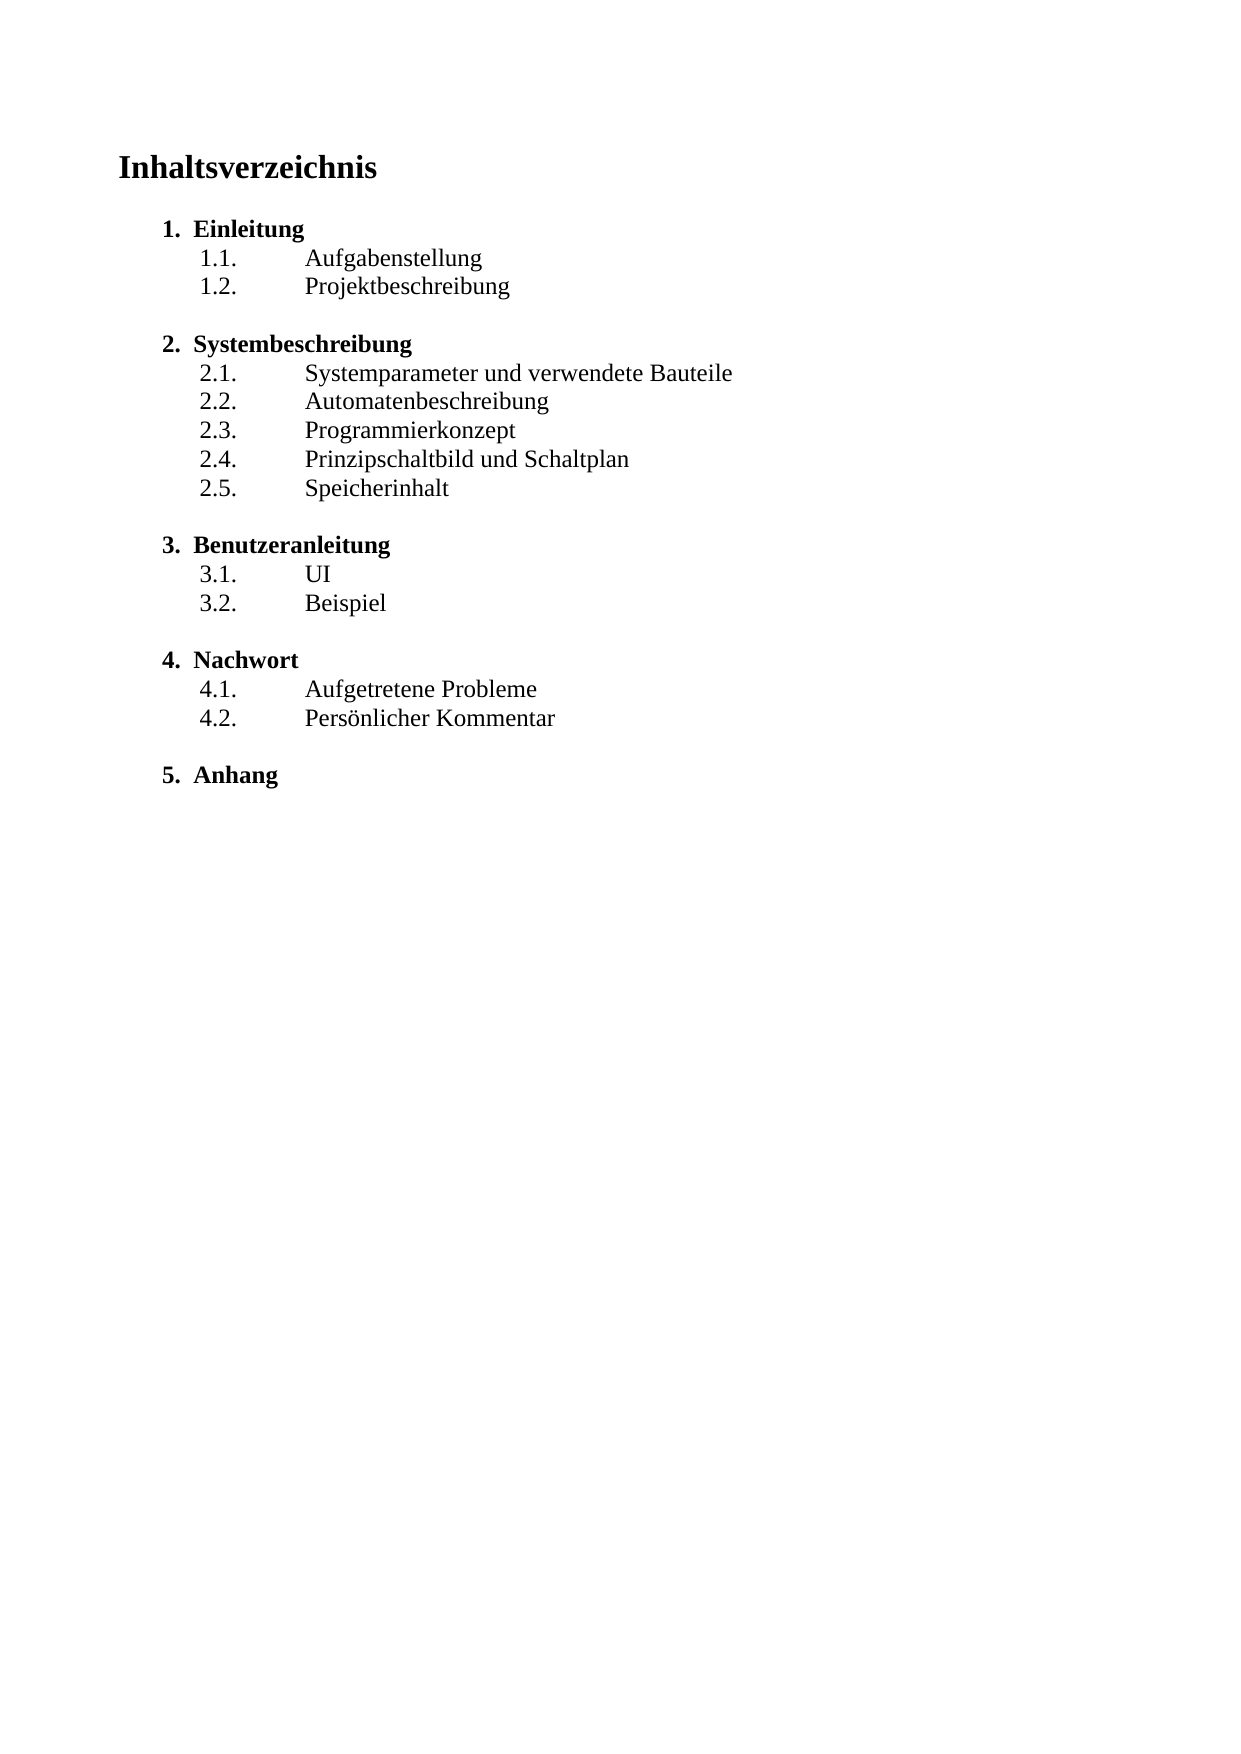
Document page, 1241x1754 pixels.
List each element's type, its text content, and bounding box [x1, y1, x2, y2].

list Benutzeranleitung [156, 530, 1122, 559]
list Speicherinhalt [193, 473, 1122, 501]
list Anhang [156, 760, 1122, 789]
list Persönlicher Kommentar [193, 703, 1122, 731]
list Nachwort [156, 645, 1122, 674]
list Beispiel [193, 588, 1122, 616]
list Systemparameter und verwendete Bauteile [193, 358, 1122, 386]
list Prinzipschaltbild und Schaltplan [193, 444, 1122, 473]
list UI [193, 559, 1122, 588]
list Systembeschreibung [156, 329, 1122, 358]
list Projektbeschreibung [193, 271, 1122, 300]
list Einleitung [156, 214, 1122, 243]
list Aufgabenstellung [193, 243, 1122, 271]
list Aufgetretene Probleme [193, 674, 1122, 703]
list Programmierkonzept [193, 415, 1122, 444]
list Automatenbeschreibung [193, 386, 1122, 415]
text Inhaltsverzeichnis [118, 147, 1122, 185]
